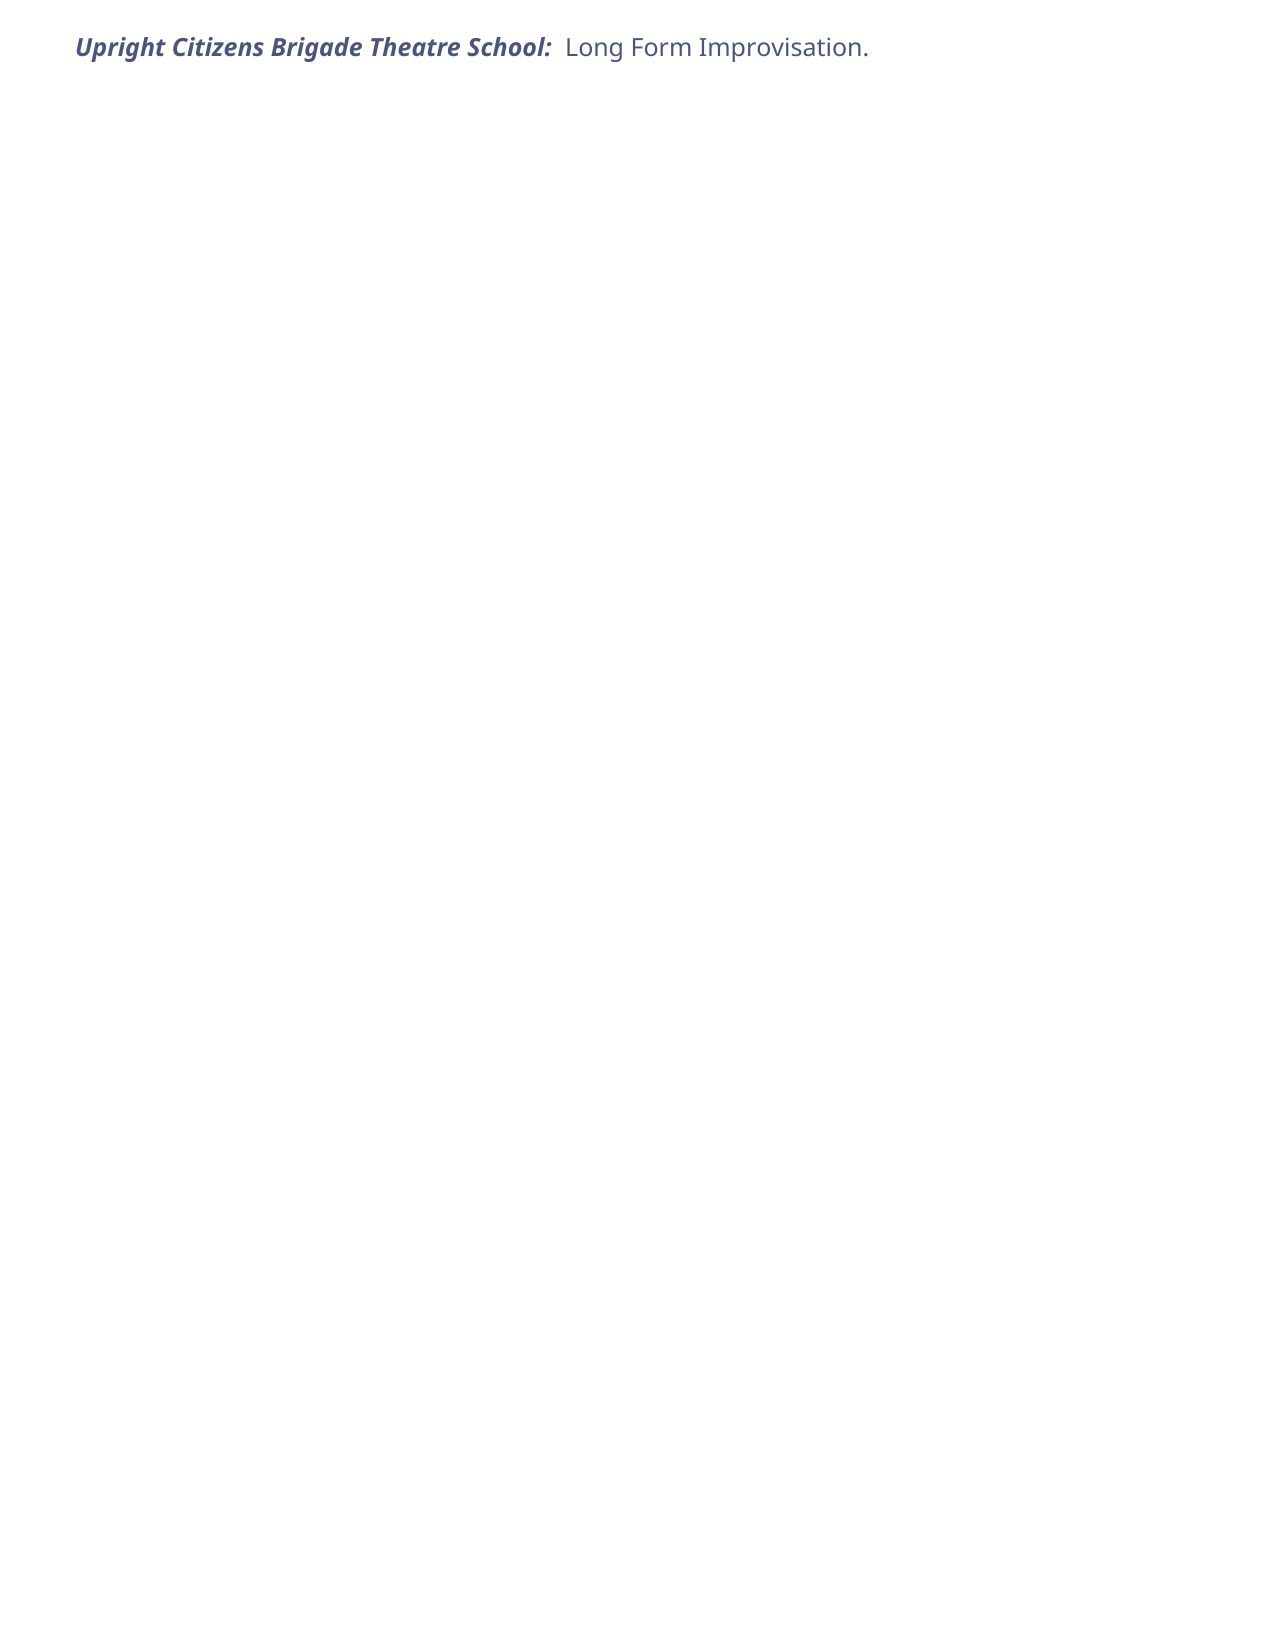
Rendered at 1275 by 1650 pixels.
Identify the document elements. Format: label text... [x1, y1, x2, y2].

text Upright Citizens Brigade Theatre School: Long Form Improvisation. [75, 30, 1125, 64]
